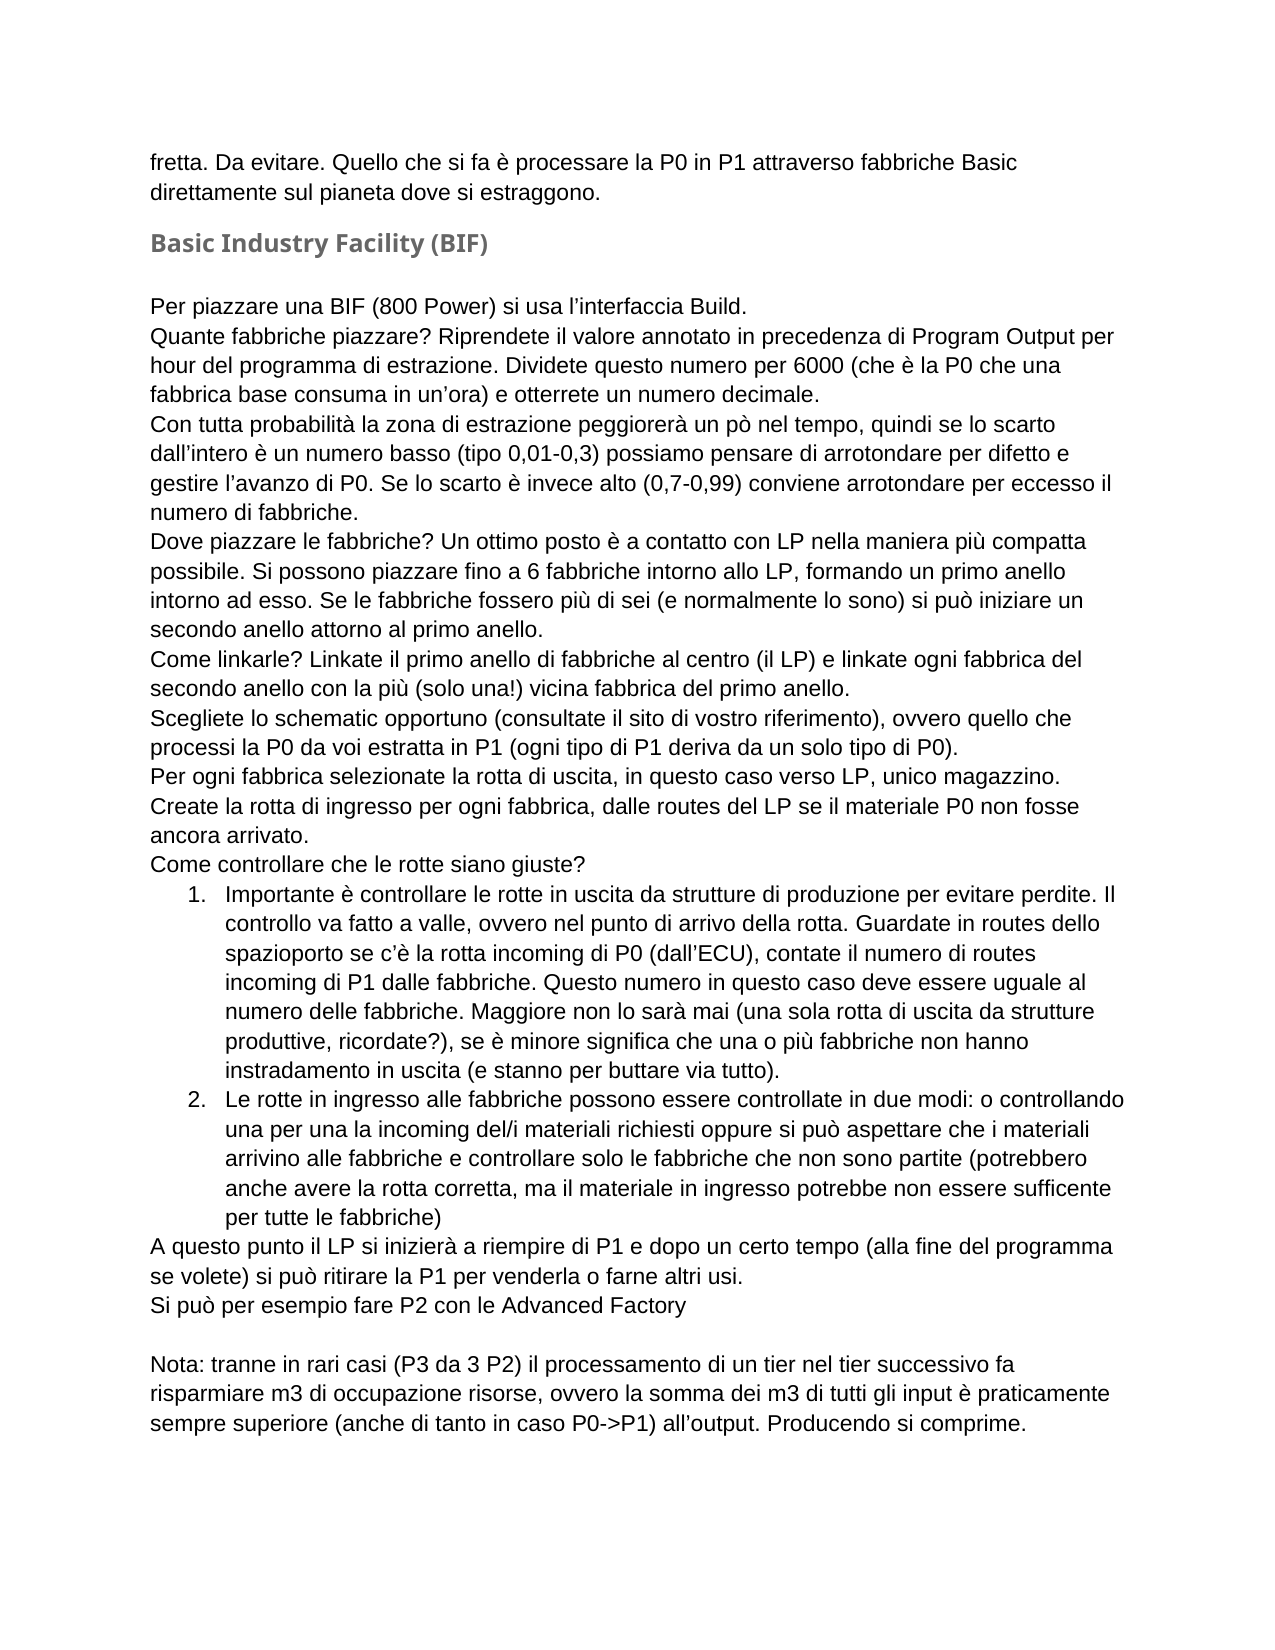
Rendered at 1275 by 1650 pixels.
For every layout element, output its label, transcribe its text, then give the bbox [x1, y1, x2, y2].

text Dove piazzare le fabbriche? Un ottimo posto è a contatto con LP nella maniera più compatta possibile. Si possono piazzare fino a 6 fabbriche intorno allo LP, formando un primo anello intorno ad esso. Se le fabbriche fossero più di sei (e normalmente lo sono) si può iniziare un secondo anello attorno al primo anello. [150, 529, 1125, 643]
text Create la rotta di ingresso per ogni fabbrica, dalle routes del LP se il materiale P0 non fosse ancora arrivato. [150, 793, 1125, 848]
text Come linkarle? Linkate il primo anello di fabbriche al centro (il LP) e linkate ogni fabbrica del secondo anello con la più (solo una!) vicina fabbrica del primo anello. [150, 646, 1125, 701]
text A questo punto il LP si inizierà a riempire di P1 e dopo un certo tempo (alla fine del programma se volete) si può ritirare la P1 per venderla o farne altri usi. [150, 1234, 1125, 1289]
text Nota: tranne in rari casi (P3 da 3 P2) il processamento di un tier nel tier successivo fa risparmiare m3 di occupazione risorse, ovvero la somma dei m3 di tutti gli input è praticamente sempre superiore (anche di tanto in caso P0->P1) all’output. Producendo si comprime. [150, 1351, 1125, 1436]
subtitle Basic Industry Facility (BIF) [150, 225, 1125, 259]
text Con tutta probabilità la zona di estrazione peggiorerà un pò nel tempo, quindi se lo scarto dall’intero è un numero basso (tipo 0,01-0,3) possiamo pensare di arrotondare per difetto e gestire l’avanzo di P0. Se lo scarto è invece alto (0,7-0,99) conviene arrotondare per eccesso il numero di fabbriche. [150, 411, 1125, 525]
text fretta. Da evitare. Quello che si fa è processare la P0 in P1 attraverso fabbriche Basic direttamente sul pianeta dove si estraggono. [150, 150, 1125, 205]
list Le rotte in ingresso alle fabbriche possono essere controllate in due modi: o controllando una per una la incoming del/i materiali richiesti oppure si può aspettare che i materiali arrivino alle fabbriche e controllare solo le fabbriche che non sono partite (potrebbero anche avere la rotta corretta, ma il materiale in ingresso potrebbe non essere sufficente per tutte le fabbriche) [187, 1087, 1125, 1230]
text Per ogni fabbrica selezionate la rotta di uscita, in questo caso verso LP, unico magazzino. [150, 764, 1125, 789]
text Scegliete lo schematic opportuno (consultate il sito di vostro riferimento), ovvero quello che processi la P0 da voi estratta in P1 (ogni tipo di P1 deriva da un solo tipo di P0). [150, 705, 1125, 760]
list Importante è controllare le rotte in uscita da strutture di produzione per evitare perdite. Il controllo va fatto a valle, ovvero nel punto di arrivo della rotta. Guardate in routes dello spazioporto se c’è la rotta incoming di P0 (dall’ECU), contate il numero di routes incoming di P1 dalle fabbriche. Questo numero in questo caso deve essere uguale al numero delle fabbriche. Maggiore non lo sarà mai (una sola rotta di uscita da strutture produttive, ricordate?), se è minore significa che una o più fabbriche non hanno instradamento in uscita (e stanno per buttare via tutto). [187, 881, 1125, 1083]
text Per piazzare una BIF (800 Power) si usa l’interfaccia Build. [150, 294, 1125, 319]
text Come controllare che le rotte siano giuste? [150, 852, 1125, 878]
text Quante fabbriche piazzare? Riprendete il valore annotato in precedenza di Program Output per hour del programma di estrazione. Dividete questo numero per 6000 (che è la P0 che una fabbrica base consuma in un’ora) e otterrete un numero decimale. [150, 323, 1125, 408]
text Si può per esempio fare P2 con le Advanced Factory [150, 1293, 1125, 1318]
